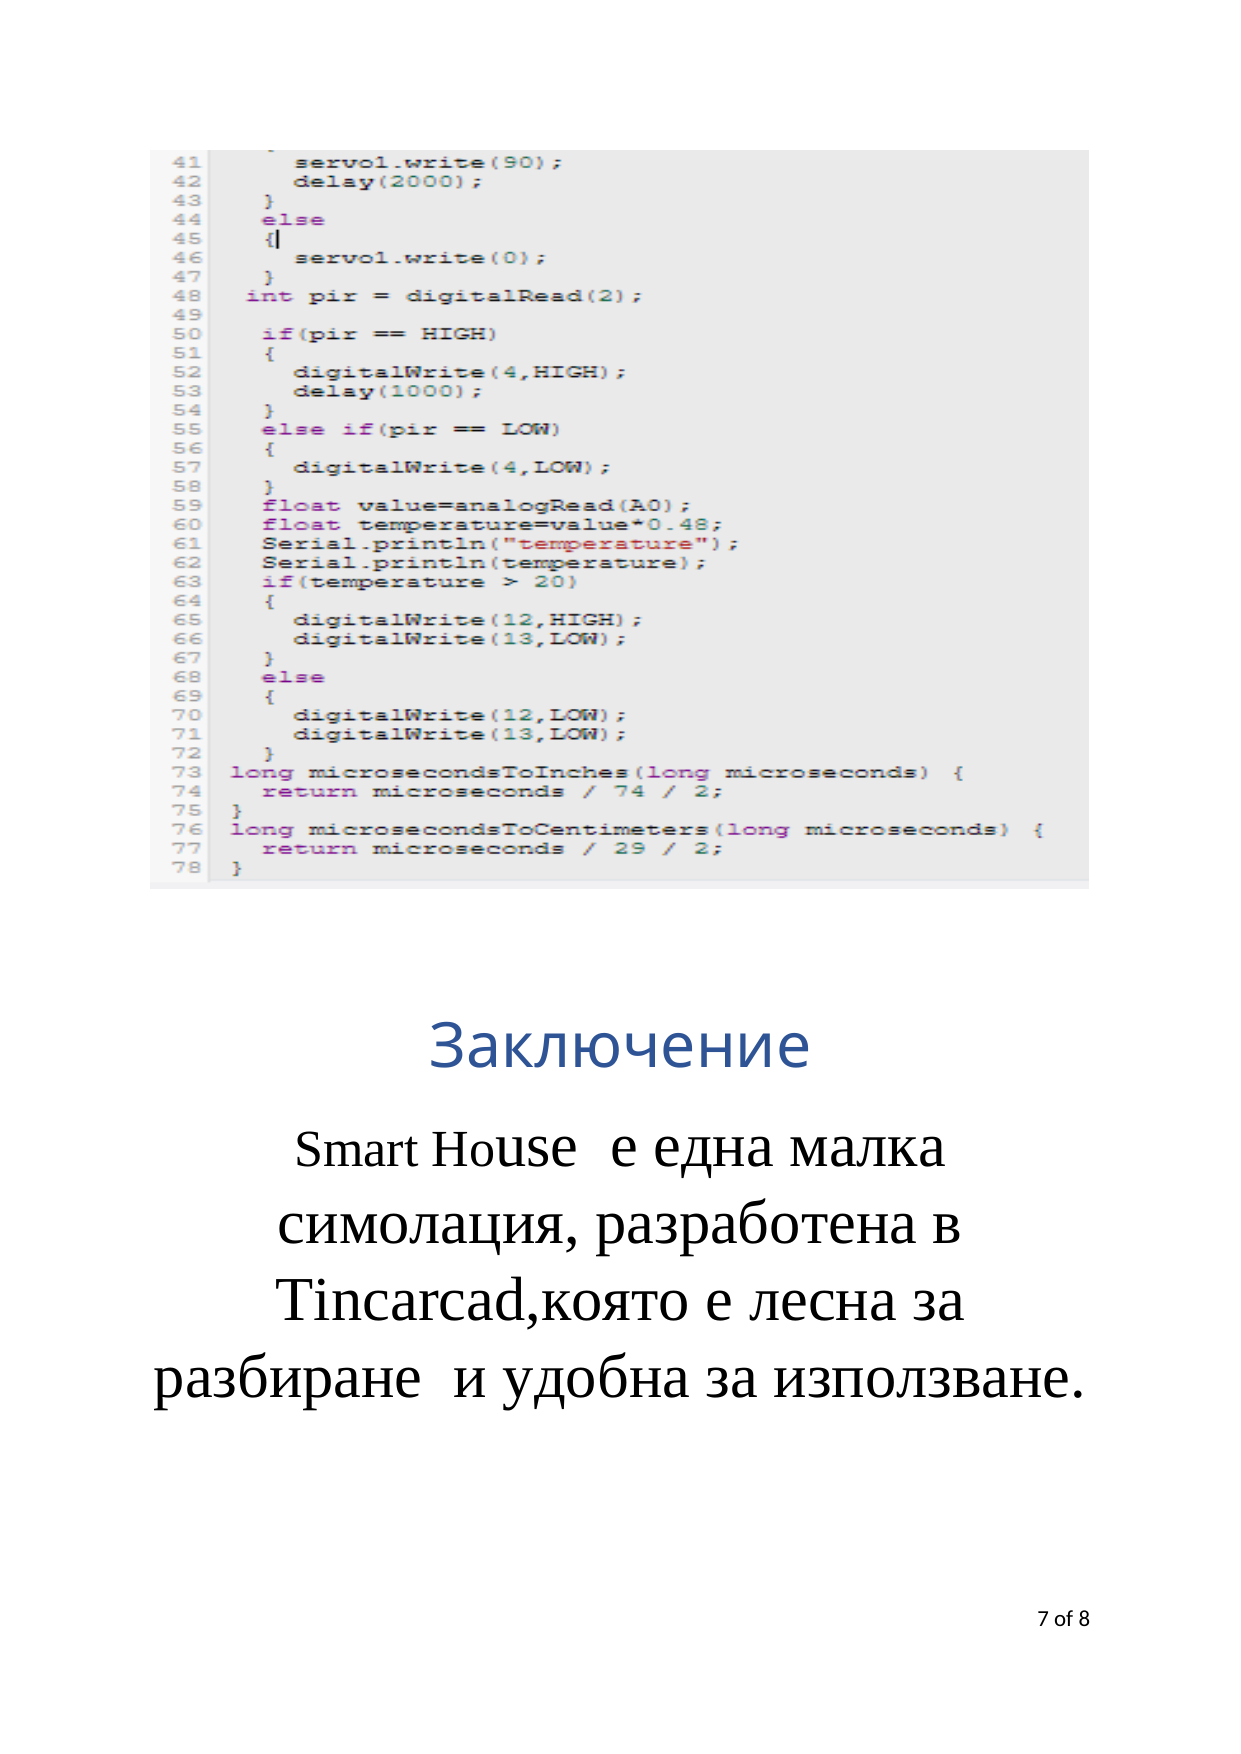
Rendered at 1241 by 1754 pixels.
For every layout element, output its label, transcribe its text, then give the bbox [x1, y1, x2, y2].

text Заключение [150, 1000, 1090, 1086]
text Smart House е една малка симoлация, разработена в Tincarcad,която е лесна за разбиране и удобна за използване. [150, 1108, 1090, 1411]
